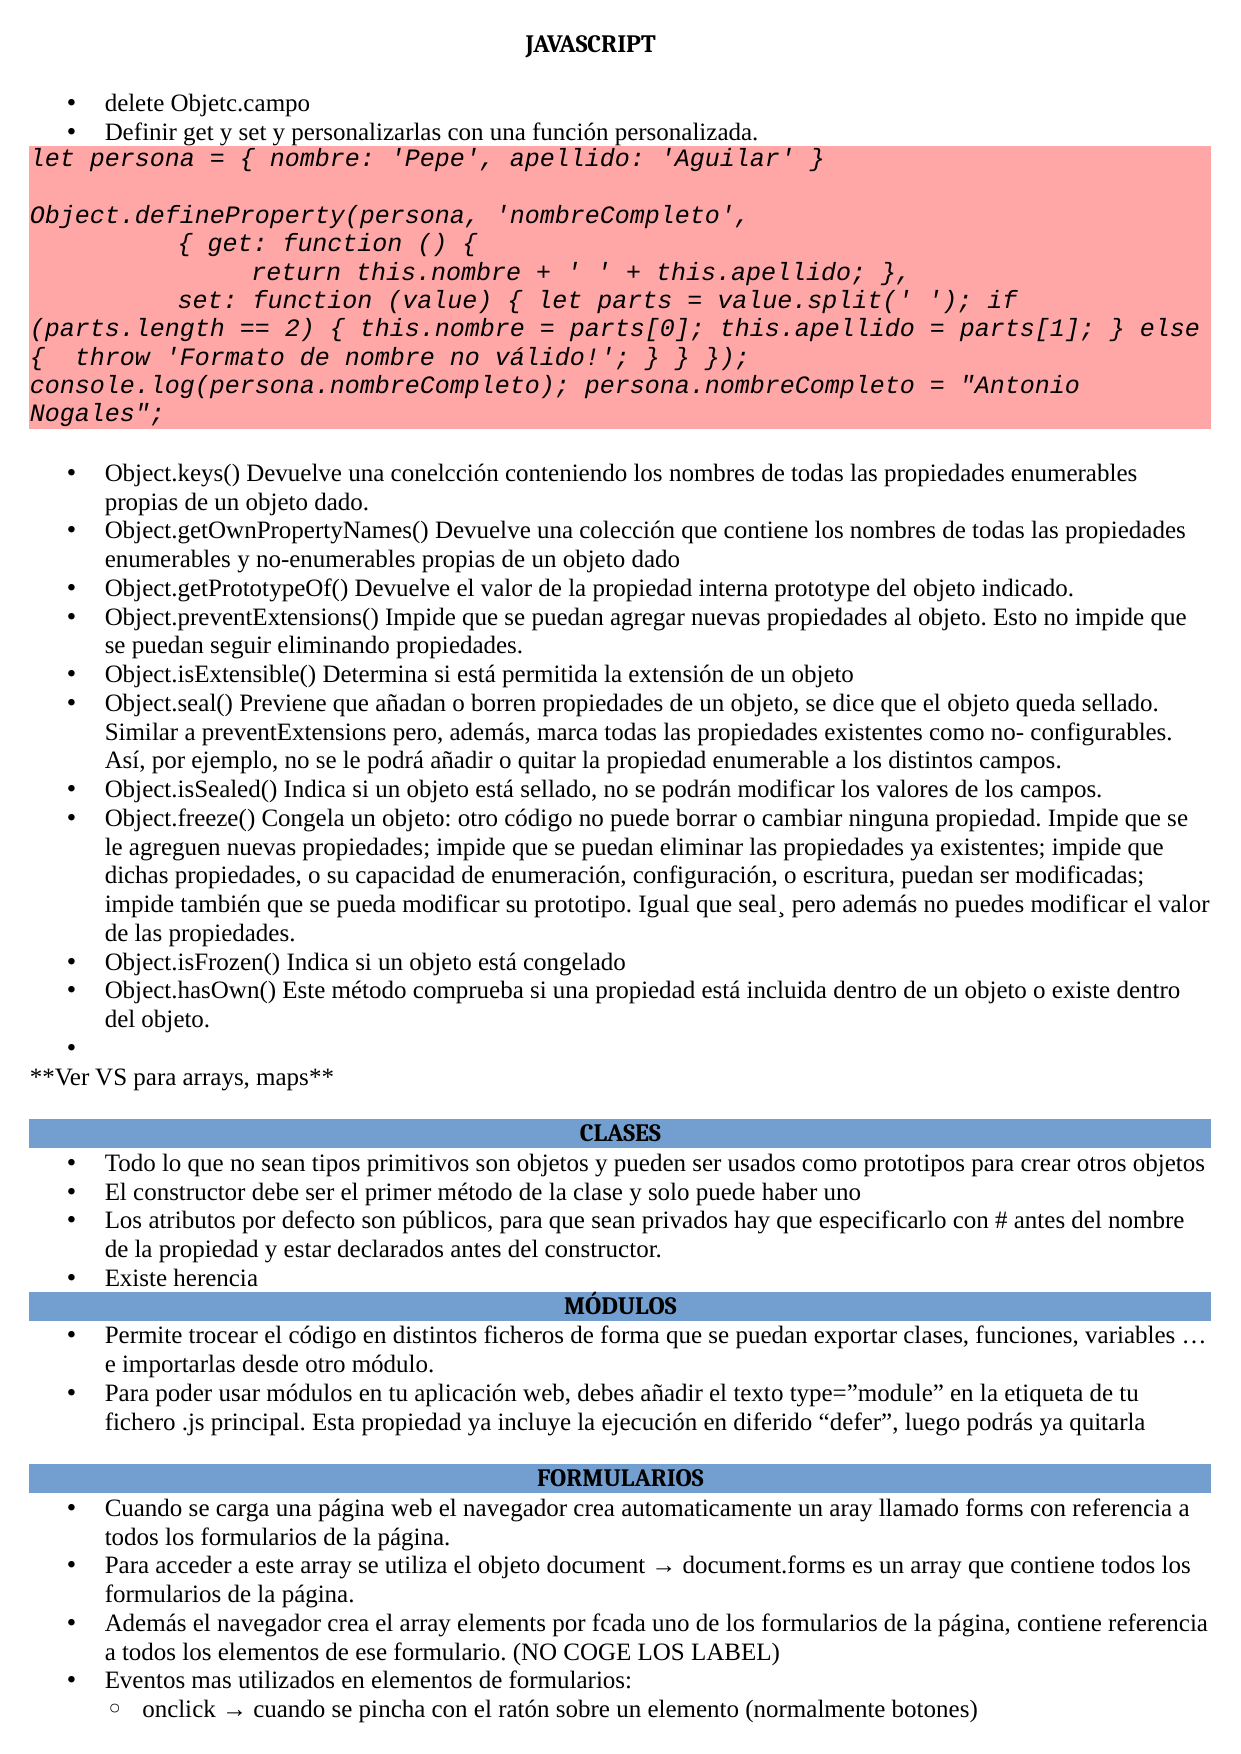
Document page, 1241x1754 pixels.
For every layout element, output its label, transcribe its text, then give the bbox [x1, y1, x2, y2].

list delete Objetc.campo [67, 88, 1211, 117]
list Todo lo que no sean tipos primitivos son objetos y pueden ser usados como prototipos para crear otros objetos [67, 1148, 1211, 1177]
list Object.getPrototypeOf() Devuelve el valor de la propiedad interna prototype del objeto indicado. [67, 573, 1211, 602]
list onclick → cuando se pincha con el ratón sobre un elemento (normalmente botones) [104, 1694, 1211, 1723]
list Definir get y set y personalizarlas con una función personalizada. [67, 117, 1211, 146]
text return this.nombre + ' ' + this.apellido; }, [29, 259, 1211, 288]
list Existe herencia [67, 1263, 1211, 1292]
text MÓDULOS [29, 1292, 1211, 1321]
text set: function (value) { let parts = value.split(' '); if (parts.length == 2) { this.nombre = parts[0]; this.apellido = parts[1]; } else { throw 'Formato de nombre no válido!'; } } }); console.log(persona.nombreCompleto); persona.nombreCompleto = "Antonio Nogales"; [29, 288, 1211, 429]
list Object.hasOwn() Este método comprueba si una propiedad está incluida dentro de un objeto o existe dentro del objeto. [67, 976, 1211, 1033]
list Object.isExtensible() Determina si está permitida la extensión de un objeto [67, 659, 1211, 688]
list El constructor debe ser el primer método de la clase y solo puede haber uno [67, 1177, 1211, 1206]
text { get: function () { [29, 231, 1211, 259]
list Para poder usar módulos en tu aplicación web, debes añadir el texto type=”module” en la etiqueta de tu fichero .js principal. Esta propiedad ya incluye la ejecución en diferido “defer”, luego podrás ya quitarla [67, 1378, 1211, 1436]
list Además el navegador crea el array elements por fcada uno de los formularios de la página, contiene referencia a todos los elementos de ese formulario. (NO COGE LOS LABEL) [67, 1608, 1211, 1666]
list Object.seal() Previene que añadan o borren propiedades de un objeto, se dice que el objeto queda sellado. Similar a preventExtensions pero, además, marca todas las propiedades existentes como no- configurables. Así, por ejemplo, no se le podrá añadir o quitar la propiedad enumerable a los distintos campos. [67, 688, 1211, 774]
list Object.preventExtensions() Impide que se puedan agregar nuevas propiedades al objeto. Esto no impide que se puedan seguir eliminando propiedades. [67, 602, 1211, 659]
list Permite trocear el código en distintos ficheros de forma que se puedan exportar clases, funciones, variables … e importarlas desde otro módulo. [67, 1321, 1211, 1378]
list Los atributos por defecto son públicos, para que sean privados hay que especificarlo con # antes del nombre de la propiedad y estar declarados antes del constructor. [67, 1206, 1211, 1263]
list Object.isFrozen() Indica si un objeto está congelado [67, 947, 1211, 976]
list Object.keys() Devuelve una conelcción conteniendo los nombres de todas las propiedades enumerables propias de un objeto dado. [67, 458, 1211, 516]
list Object.freeze() Congela un objeto: otro código no puede borrar o cambiar ninguna propiedad. Impide que se le agreguen nuevas propiedades; impide que se puedan eliminar las propiedades ya existentes; impide que dichas propiedades, o su capacidad de enumeración, configuración, o escritura, puedan ser modificadas; impide también que se pueda modificar su prototipo. Igual que seal¸ pero además no puedes modificar el valor de las propiedades. [67, 803, 1211, 947]
list Para acceder a este array se utiliza el objeto document → document.forms es un array que contiene todos los formularios de la página. [67, 1551, 1211, 1608]
text **Ver VS para arrays, maps** [29, 1062, 1211, 1091]
list Eventos mas utilizados en elementos de formularios: [67, 1666, 1211, 1694]
list Cuando se carga una página web el navegador crea automaticamente un aray llamado forms con referencia a todos los formularios de la página. [67, 1493, 1211, 1551]
list Object.getOwnPropertyNames() Devuelve una colección que contiene los nombres de todas las propiedades enumerables y no-enumerables propias de un objeto dado [67, 516, 1211, 573]
list Object.isSealed() Indica si un objeto está sellado, no se podrán modificar los valores de los campos. [67, 774, 1211, 803]
text let persona = { nombre: 'Pepe', apellido: 'Aguilar' } [29, 146, 1211, 174]
text FORMULARIOS [29, 1464, 1211, 1493]
text CLASES [29, 1119, 1211, 1148]
text Object.defineProperty(persona, 'nombreCompleto', [29, 203, 1211, 231]
